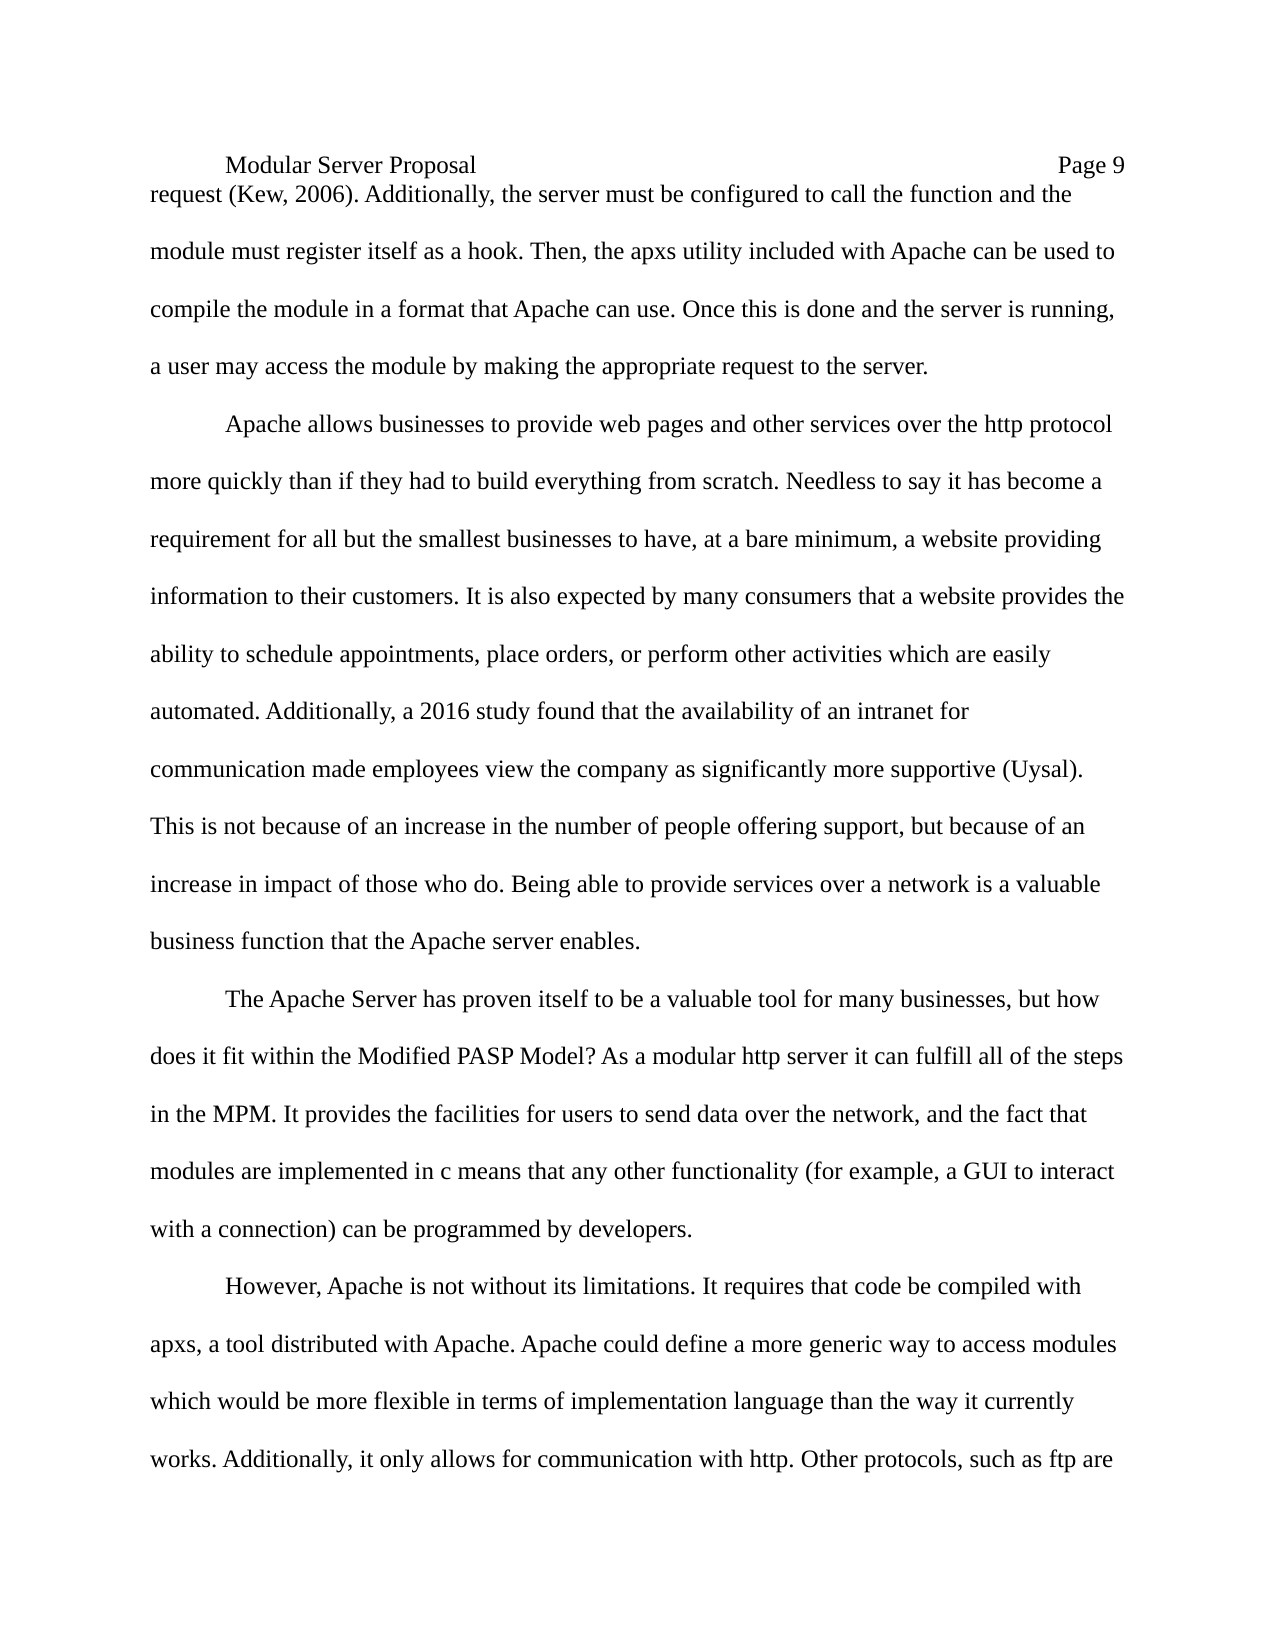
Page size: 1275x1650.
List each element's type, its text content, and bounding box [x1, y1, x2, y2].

text However, Apache is not without its limitations. It requires that code be compiled with apxs, a tool distributed with Apache. Apache could define a more generic way to access modules which would be more flexible in terms of implementation language than the way it currently works. Additionally, it only allows for communication with http. Other protocols, such as ftp are [150, 1271, 1125, 1472]
text The Apache Server has proven itself to be a valuable tool for many businesses, but how does it fit within the Modified PASP Model? As a modular http server it can fulfill all of the steps in the MPM. It provides the facilities for users to send data over the network, and the fact that modules are implemented in c means that any other functionality (for example, a GUI to interact with a connection) can be programmed by developers. [150, 984, 1125, 1242]
text request (Kew, 2006). Additionally, the server must be configured to call the function and the module must register itself as a hook. Then, the apxs utility included with Apache can be used to compile the module in a format that Apache can use. Once this is done and the server is running, a user may access the module by making the appropriate request to the server. [150, 179, 1125, 380]
text Apache allows businesses to provide web pages and other services over the http protocol more quickly than if they had to build everything from scratch. Needless to say it has become a requirement for all but the smallest businesses to have, at a bare minimum, a website providing information to their customers. It is also expected by many consumers that a website provides the ability to schedule appointments, place orders, or perform other activities which are easily automated. Additionally, a 2016 study found that the availability of an intranet for communication made employees view the company as significantly more supportive (Uysal). This is not because of an increase in the number of people offering support, but because of an increase in impact of those who do. Being able to provide services over a network is a valuable business function that the Apache server enables. [150, 409, 1125, 955]
